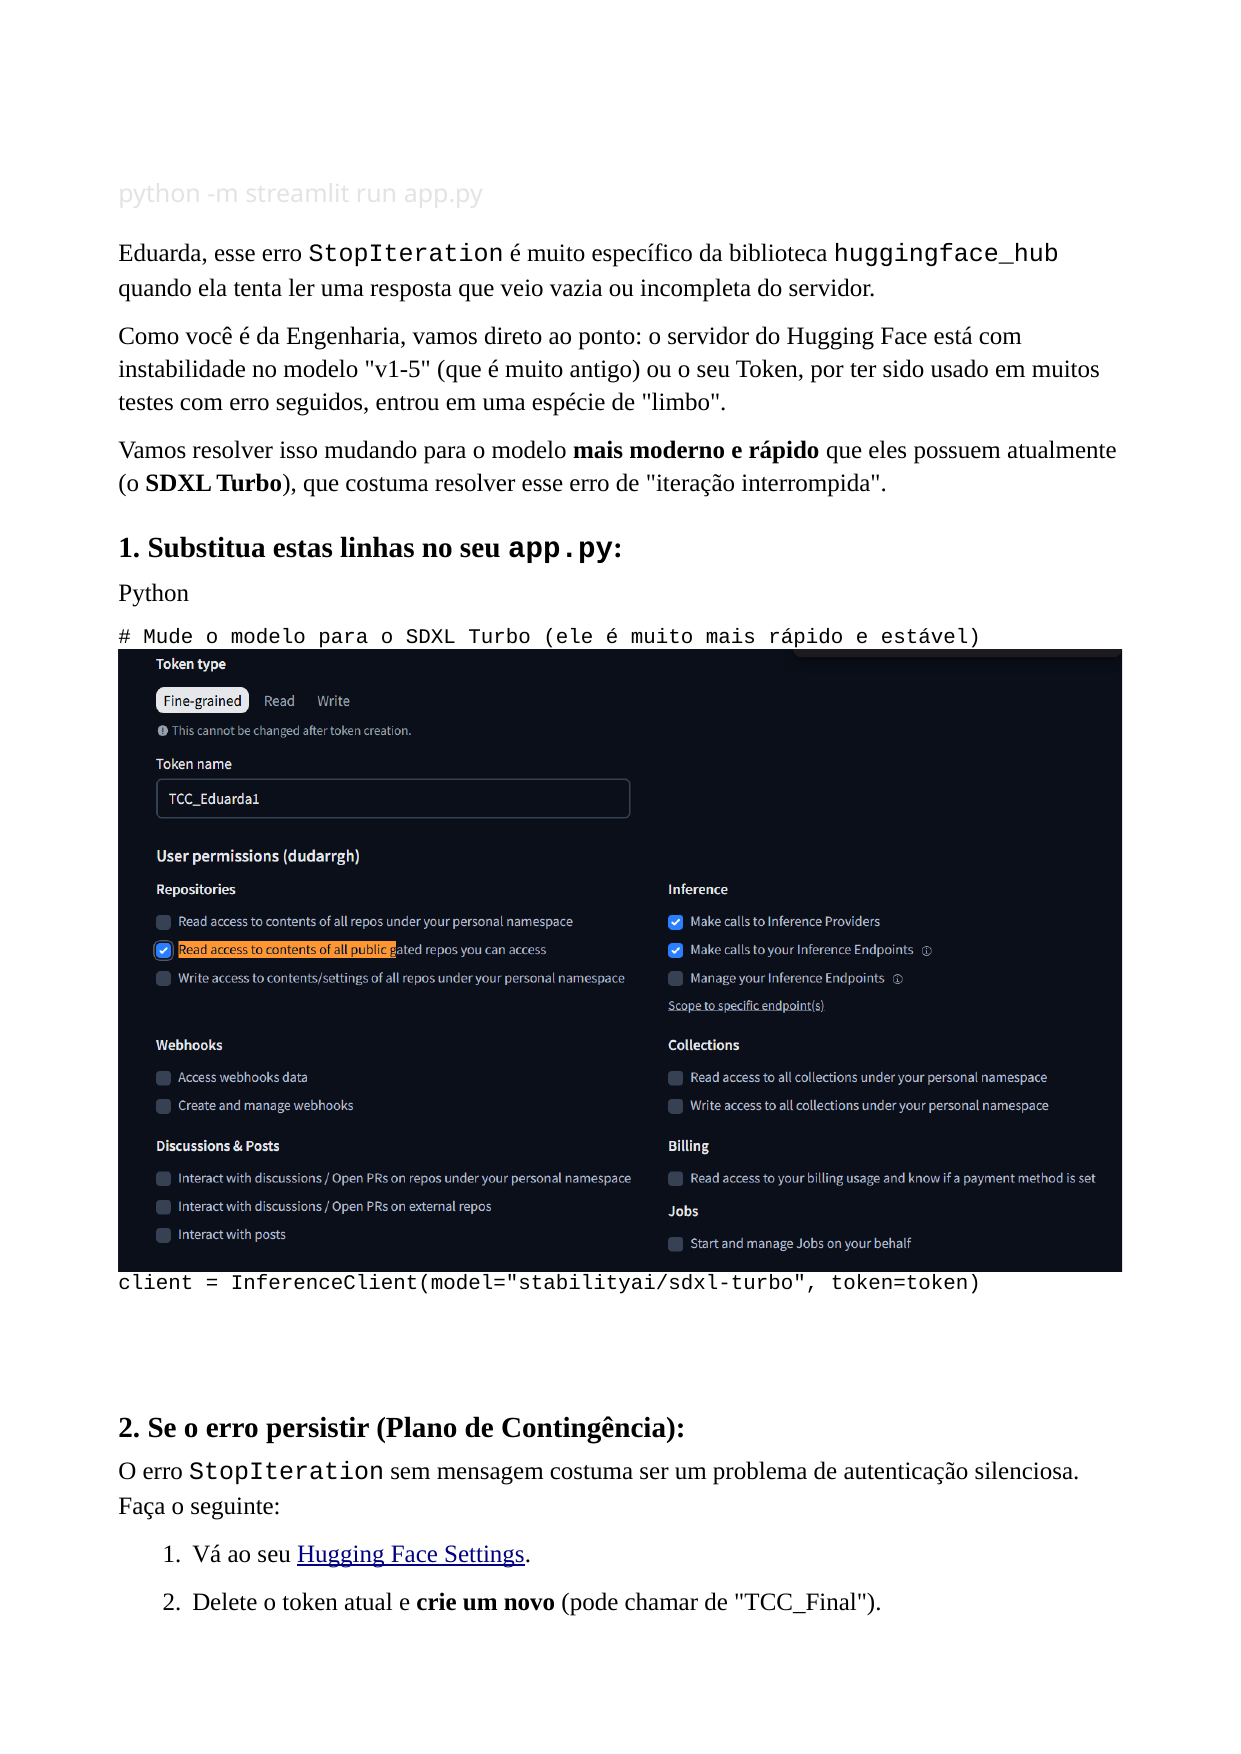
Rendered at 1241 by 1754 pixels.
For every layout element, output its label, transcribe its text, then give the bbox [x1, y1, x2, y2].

text Como você é da Engenharia, vamos direto ao ponto: o servidor do Hugging Face está com instabilidade no modelo "v1-5" (que é muito antigo) ou o seu Token, por ter sido usado em muitos testes com erro seguidos, entrou em uma espécie de "limbo". [118, 321, 1122, 416]
text python -m streamlit run app.py [118, 176, 1122, 210]
text client = InferenceClient(model="stabilityai/sdxl-turbo", token=token) [118, 1272, 1122, 1366]
text Python [118, 578, 1122, 607]
text Eduarda, esse erro StopIteration é muito específico da biblioteca huggingface_hub quando ela tenta ler uma resposta que veio vazia ou incompleta do servidor. [118, 238, 1122, 302]
list Vá ao seu Hugging Face Settings. [162, 1539, 1122, 1568]
text # Mude o modelo para o SDXL Turbo (ele é muito mais rápido e estável) [118, 626, 1122, 649]
text Vamos resolver isso mudando para o modelo mais moderno e rápido que eles possuem atualmente (o SDXL Turbo), que costuma resolver esse erro de "iteração interrompida". [118, 435, 1122, 497]
subtitle 1. Substitua estas linhas no seu app.py: [118, 530, 1122, 566]
picture [118, 649, 1123, 1272]
text O erro StopIteration sem mensagem costuma ser um problema de autenticação silenciosa. Faça o seguinte: [118, 1456, 1122, 1520]
subtitle 2. Se o erro persistir (Plano de Contingência): [118, 1410, 1122, 1444]
list Delete o token atual e crie um novo (pode chamar de "TCC_Final"). [162, 1587, 1122, 1615]
